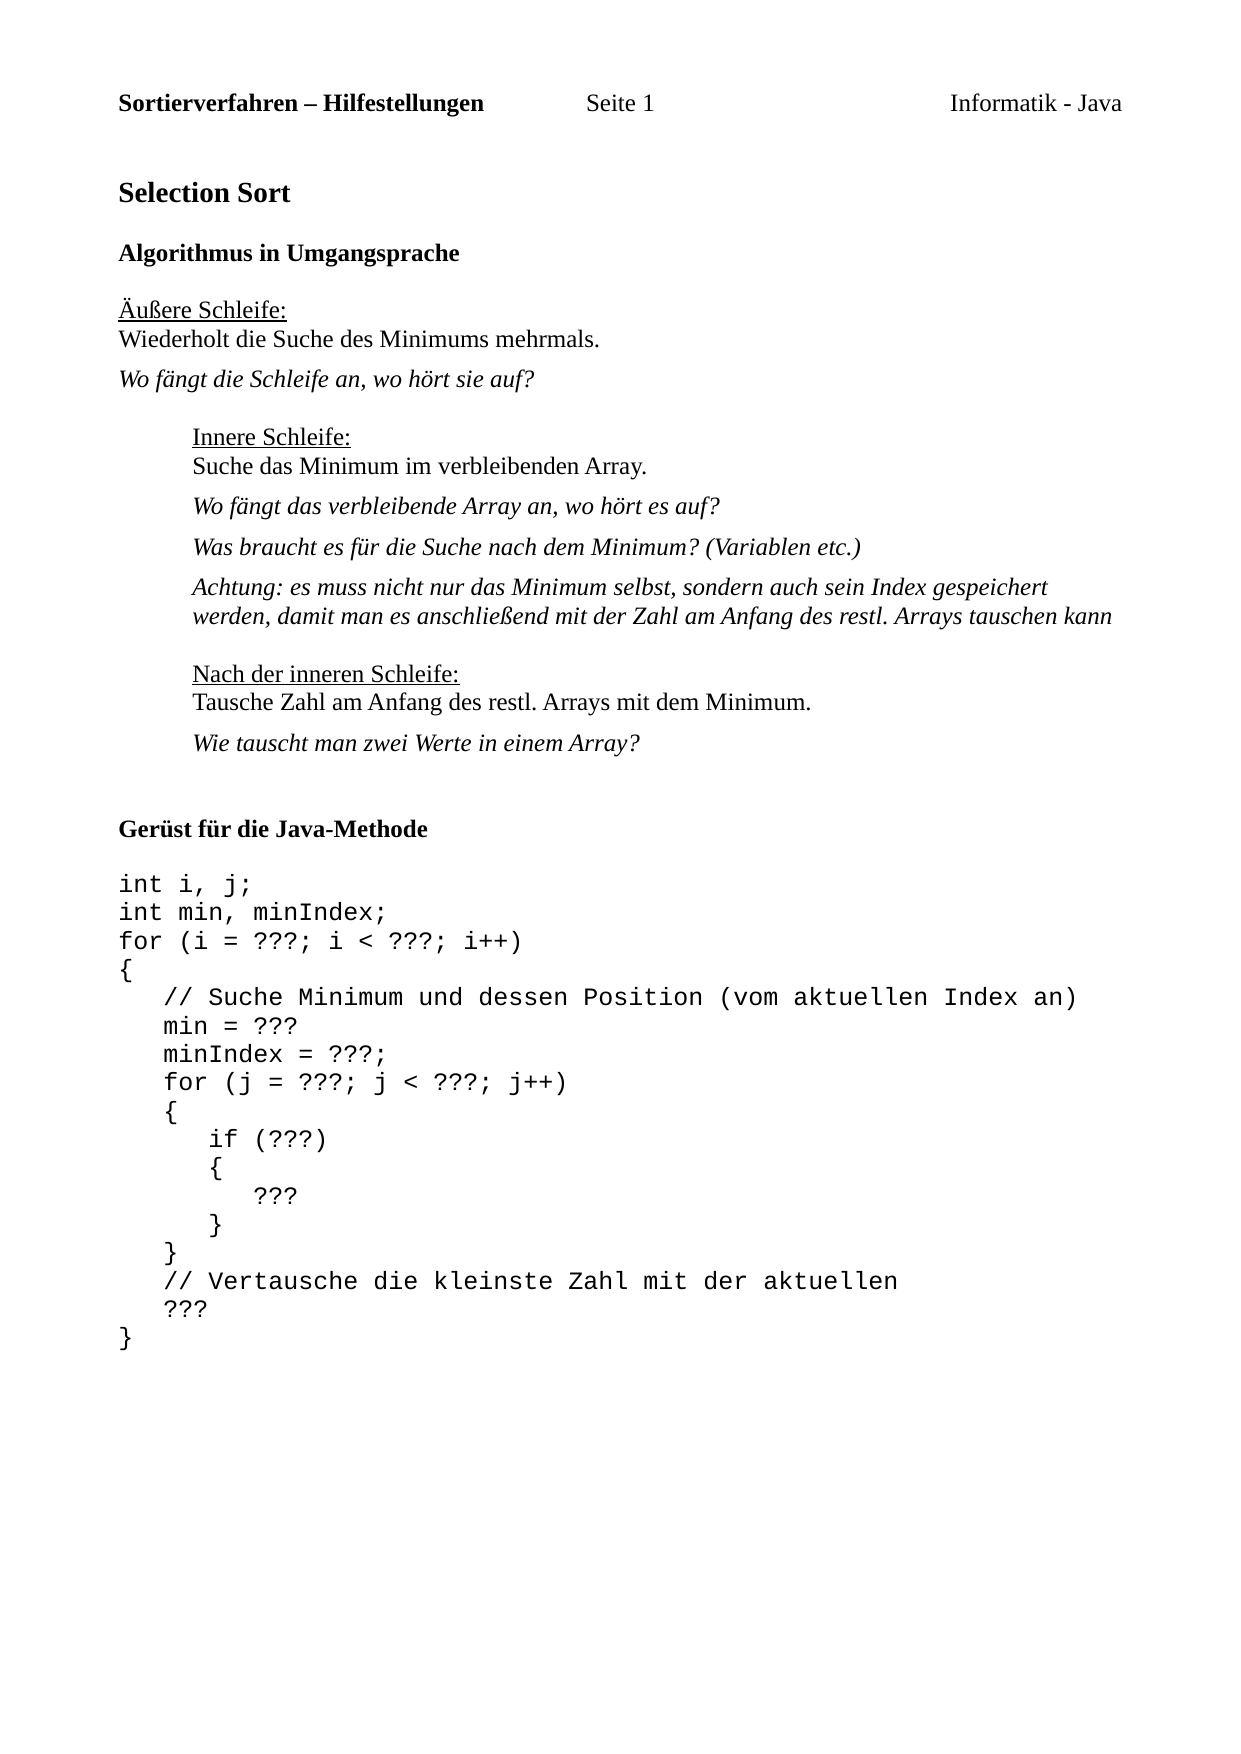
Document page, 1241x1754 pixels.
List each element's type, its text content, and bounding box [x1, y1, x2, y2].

text int i, j; [118, 872, 1122, 900]
text for (i = ???; i < ???; i++) [118, 928, 1122, 957]
text } [118, 1212, 1122, 1240]
text Achtung: es muss nicht nur das Minimum selbst, sondern auch sein Index gespeichert [118, 572, 1122, 601]
text } [118, 1240, 1122, 1268]
text if (???) [118, 1127, 1122, 1155]
text Selection Sort [118, 176, 1122, 209]
text Wie tauscht man zwei Werte in einem Array? [118, 728, 1122, 757]
text ??? [118, 1183, 1122, 1212]
text Nach der inneren Schleife: [118, 659, 1122, 687]
text Algorithmus in Umgangsprache [118, 238, 1122, 267]
text Gerüst für die Java-Methode [118, 814, 1122, 843]
text ??? [118, 1297, 1122, 1325]
text Suche das Minimum im verbleibenden Array. [118, 451, 1122, 479]
text // Vertausche die kleinste Zahl mit der aktuellen [118, 1268, 1122, 1297]
text Was braucht es für die Suche nach dem Minimum? (Variablen etc.) [118, 532, 1122, 561]
text Äußere Schleife: [118, 295, 1122, 324]
text { [118, 1098, 1122, 1127]
text { [118, 957, 1122, 985]
text } [118, 1325, 1122, 1353]
text min = ??? [118, 1013, 1122, 1042]
text int min, minIndex; [118, 900, 1122, 928]
text Wo fängt die Schleife an, wo hört sie auf? [118, 364, 1122, 393]
text Wiederholt die Suche des Minimums mehrmals. [118, 324, 1122, 353]
text werden, damit man es anschließend mit der Zahl am Anfang des restl. Arrays tauschen kann [118, 601, 1122, 630]
text { [118, 1155, 1122, 1183]
text minIndex = ???; [118, 1042, 1122, 1070]
text Innere Schleife: [118, 422, 1122, 451]
text for (j = ???; j < ???; j++) [118, 1070, 1122, 1098]
text Wo fängt das verbleibende Array an, wo hört es auf? [118, 491, 1122, 520]
text // Suche Minimum und dessen Position (vom aktuellen Index an) [118, 985, 1122, 1013]
text Tausche Zahl am Anfang des restl. Arrays mit dem Minimum. [118, 687, 1122, 716]
